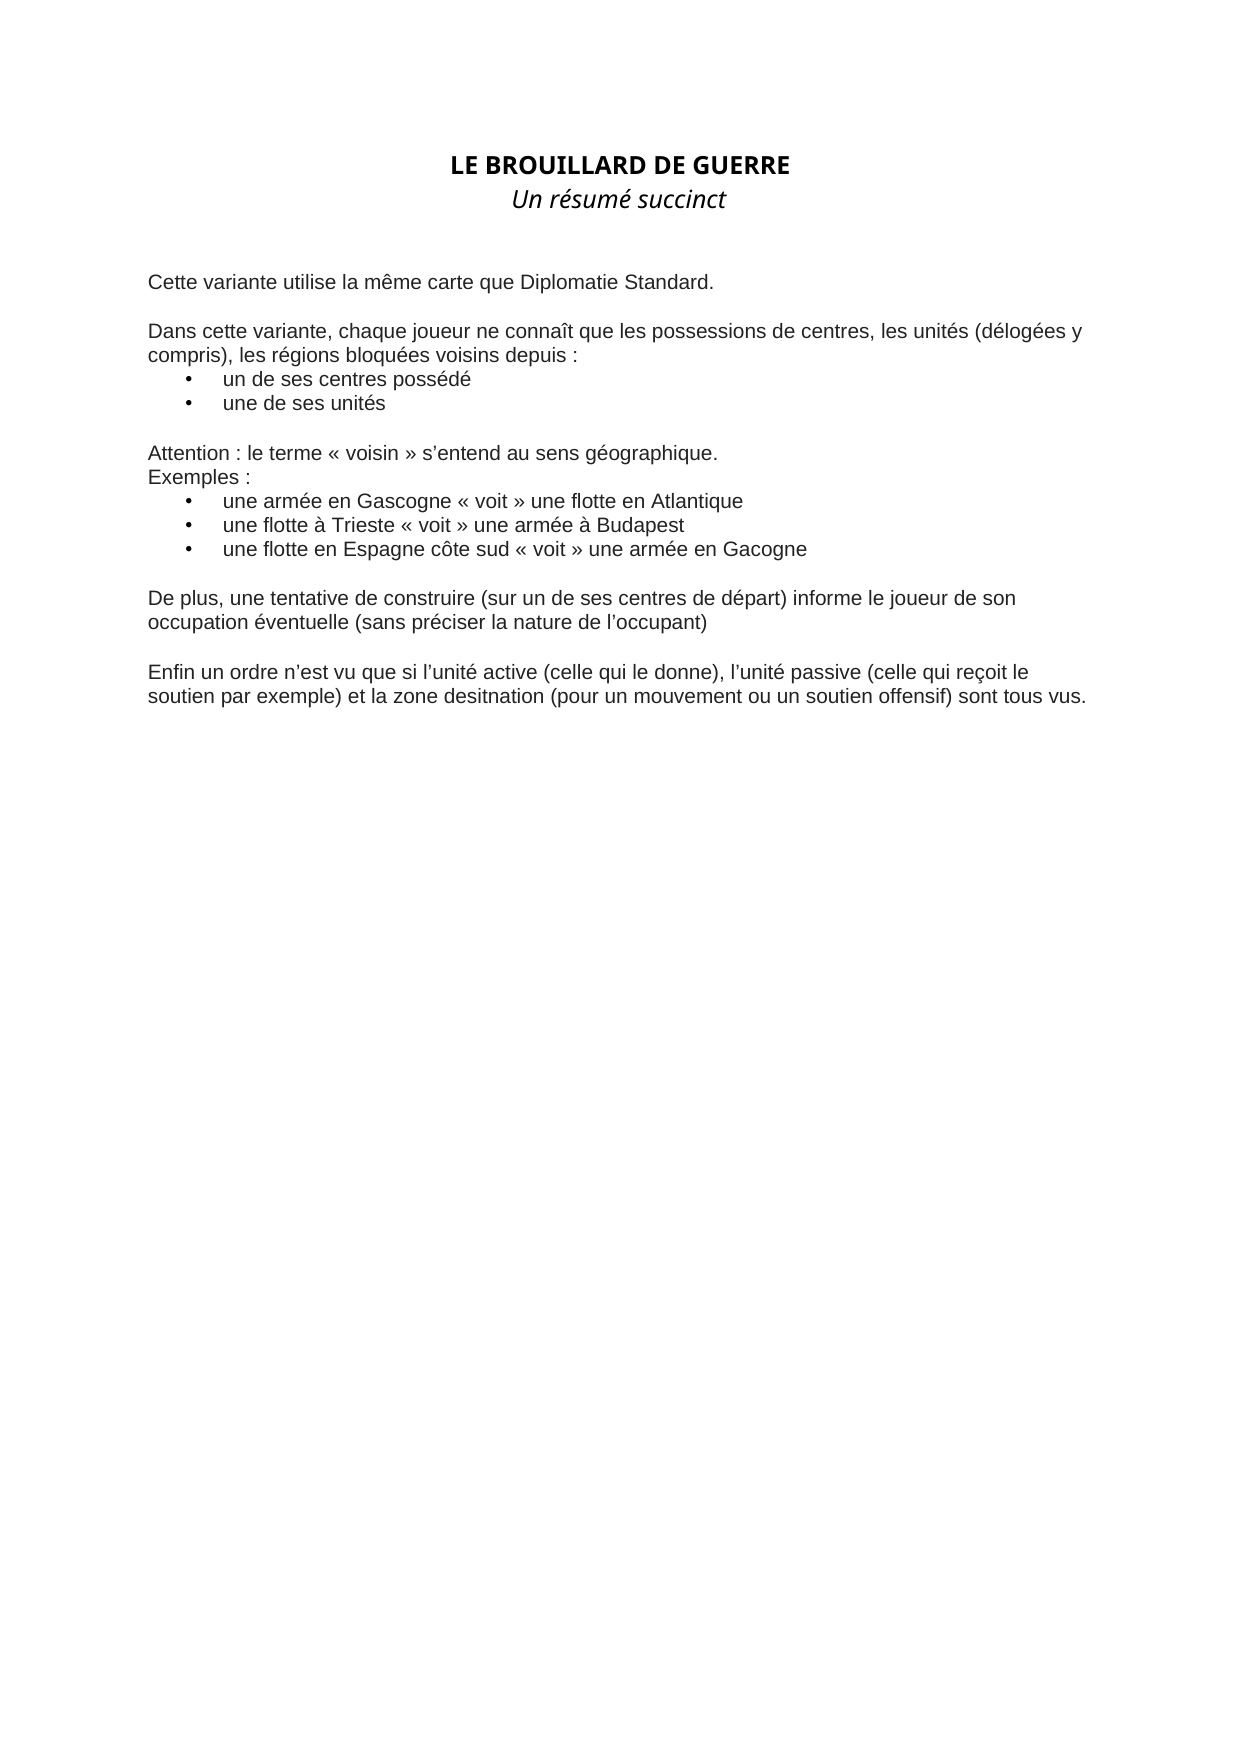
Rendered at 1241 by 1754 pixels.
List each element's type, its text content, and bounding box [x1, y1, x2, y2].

text Un résumé succinct [148, 182, 1093, 216]
list une armée en Gascogne « voit » une flotte en Atlantique [185, 489, 1093, 513]
text Dans cette variante, chaque joueur ne connaît que les possessions de centres, les unités (délogées y compris), les régions bloquées voisins depuis : [148, 319, 1093, 367]
text Exemples : [148, 465, 1093, 489]
list une flotte à Trieste « voit » une armée à Budapest [185, 513, 1093, 537]
text Enfin un ordre n’est vu que si l’unité active (celle qui le donne), l’unité passive (celle qui reçoit le soutien par exemple) et la zone desitnation (pour un mouvement ou un soutien offensif) sont tous vus. [148, 659, 1093, 707]
text Attention : le terme « voisin » s’entend au sens géographique. [148, 441, 1093, 465]
list une flotte en Espagne côte sud « voit » une armée en Gacogne [185, 537, 1093, 561]
text LE BROUILLARD DE GUERRE [148, 148, 1093, 182]
text De plus, une tentative de construire (sur un de ses centres de départ) informe le joueur de son occupation éventuelle (sans préciser la nature de l’occupant) [148, 586, 1093, 634]
text Cette variante utilise la même carte que Diplomatie Standard. [148, 270, 1093, 294]
list un de ses centres possédé [185, 367, 1093, 391]
list une de ses unités [185, 391, 1093, 415]
